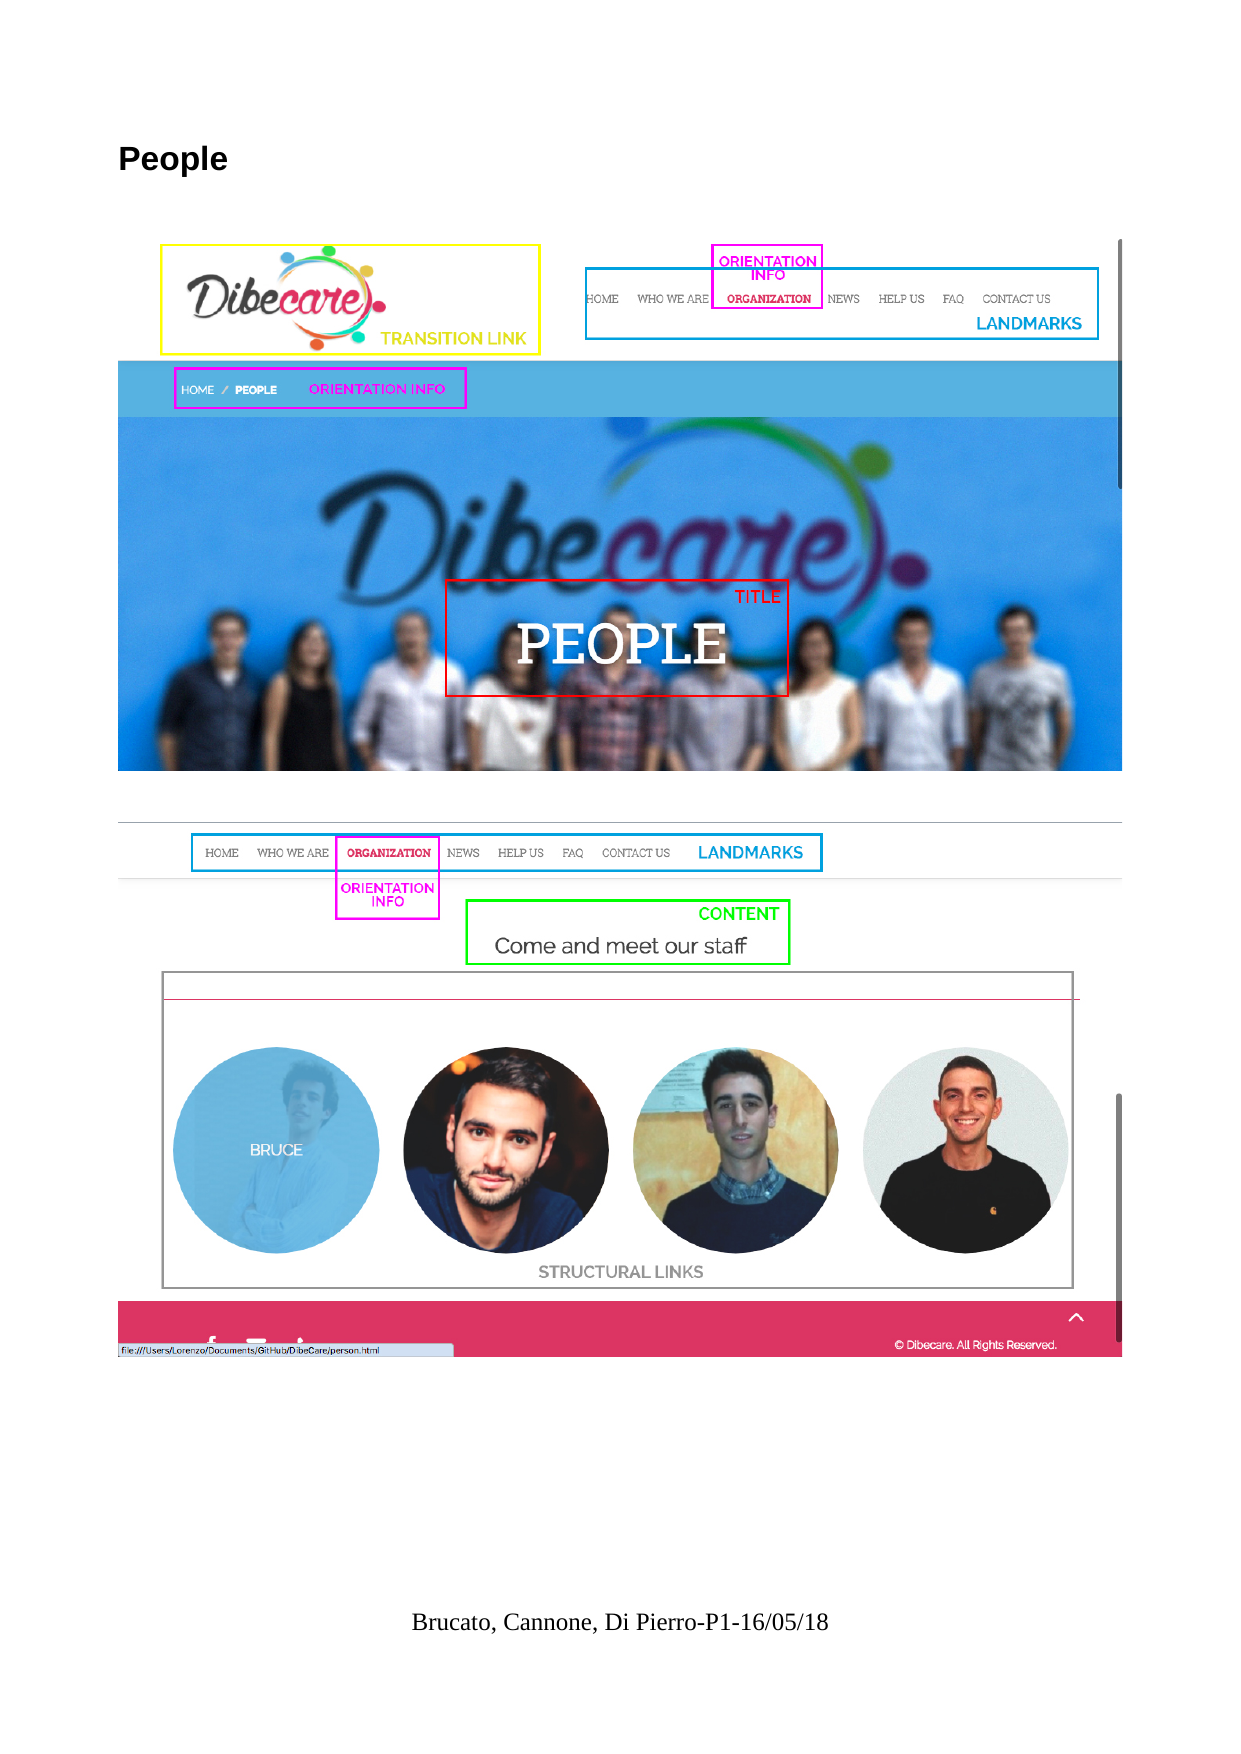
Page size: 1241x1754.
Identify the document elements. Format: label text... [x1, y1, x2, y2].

picture [118, 237, 1123, 771]
subtitle People [118, 139, 1122, 178]
picture [118, 822, 1123, 1357]
